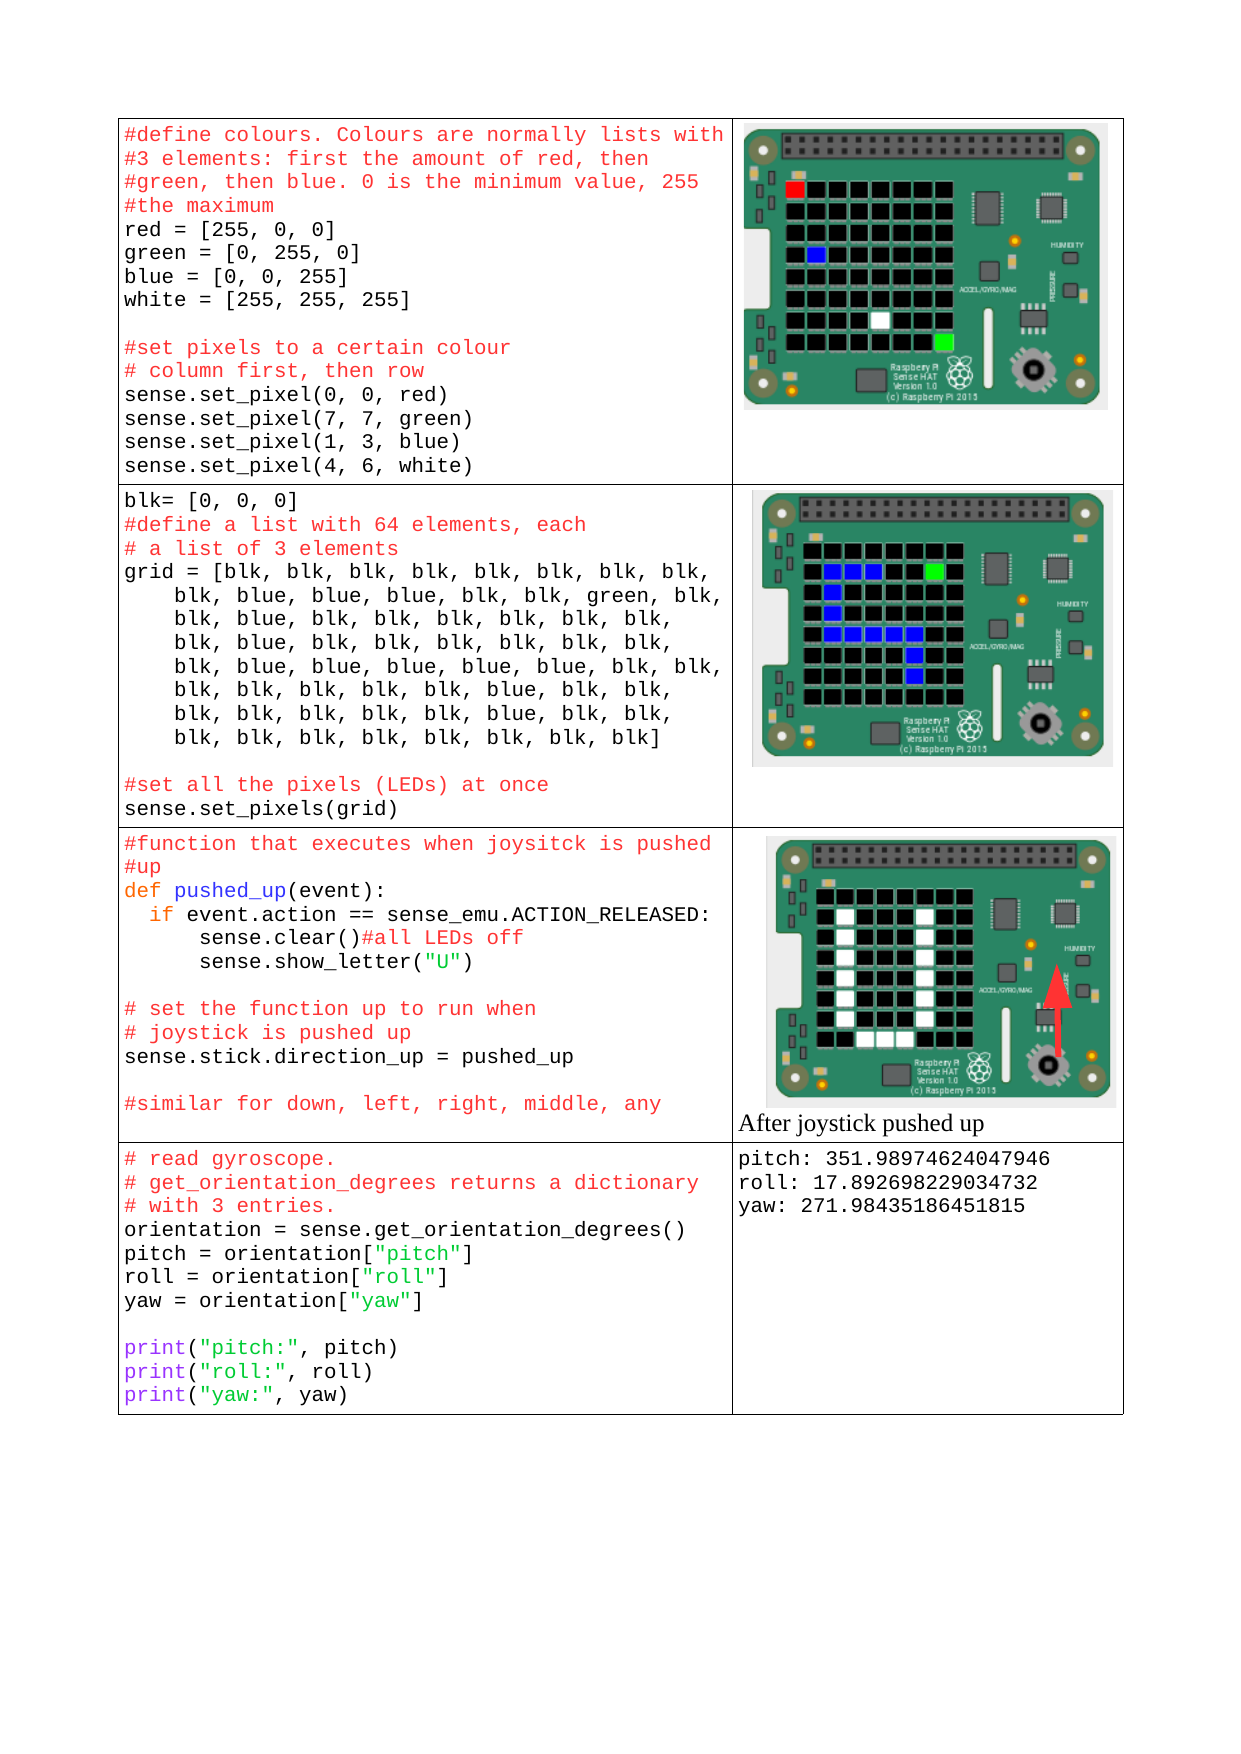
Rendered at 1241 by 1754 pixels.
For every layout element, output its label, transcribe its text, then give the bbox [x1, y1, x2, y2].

table_cell # read gyroscope. # get_orientation_degrees returns a dictionary # with 3 entries. orientation = sense.get_orientation_degrees() pitch = orientation["pitch"] roll = orientation["roll"] yaw = orientation["yaw"] print("pitch:", pitch) print("roll:", roll) print("yaw:", yaw) [119, 1143, 732, 1414]
table_cell After joystick pushed up [733, 828, 1123, 1142]
table_cell blk= [0, 0, 0] #define a list with 64 elements, each # a list of 3 elements grid = [blk, blk, blk, blk, blk, blk, blk, blk, blk, blue, blue, blue, blk, blk, green, blk, blk, blue, blk, blk, blk, blk, blk, blk, blk, blue, blk, blk, blk, blk, blk, blk, blk, blue, blue, blue, blue, blue, blk, blk, blk, blk, blk, blk, blk, blue, blk, blk, blk, blk, blk, blk, blk, blue, blk, blk, blk, blk, blk, blk, blk, blk, blk, blk] #set all the pixels (LEDs) at once sense.set_pixels(grid) [119, 485, 732, 827]
table_cell [733, 119, 1123, 484]
picture [743, 123, 751, 410]
table_cell pitch: 351.98974624047946 roll: 17.892698229034732 yaw: 271.98435186451815 [733, 1143, 1123, 1414]
table_cell #function that executes when joysitck is pushed #up def pushed_up(event): if event.action == sense_emu.ACTION_RELEASED: sense.clear()#all LEDs off sense.show_letter("U") # set the function up to run when # joystick is pushed up sense.stick.direction_up = pushed_up #similar for down, left, right, middle, any [119, 828, 732, 1142]
table_cell #define colours. Colours are normally lists with #3 elements: first the amount of red, then #green, then blue. 0 is the minimum value, 255 #the maximum red = [255, 0, 0] green = [0, 255, 0] blue = [0, 0, 255] white = [255, 255, 255] #set pixels to a certain colour # column first, then row sense.set_pixel(0, 0, red) sense.set_pixel(7, 7, green) sense.set_pixel(1, 3, blue) sense.set_pixel(4, 6, white) [119, 119, 732, 484]
table_cell [733, 485, 1123, 827]
